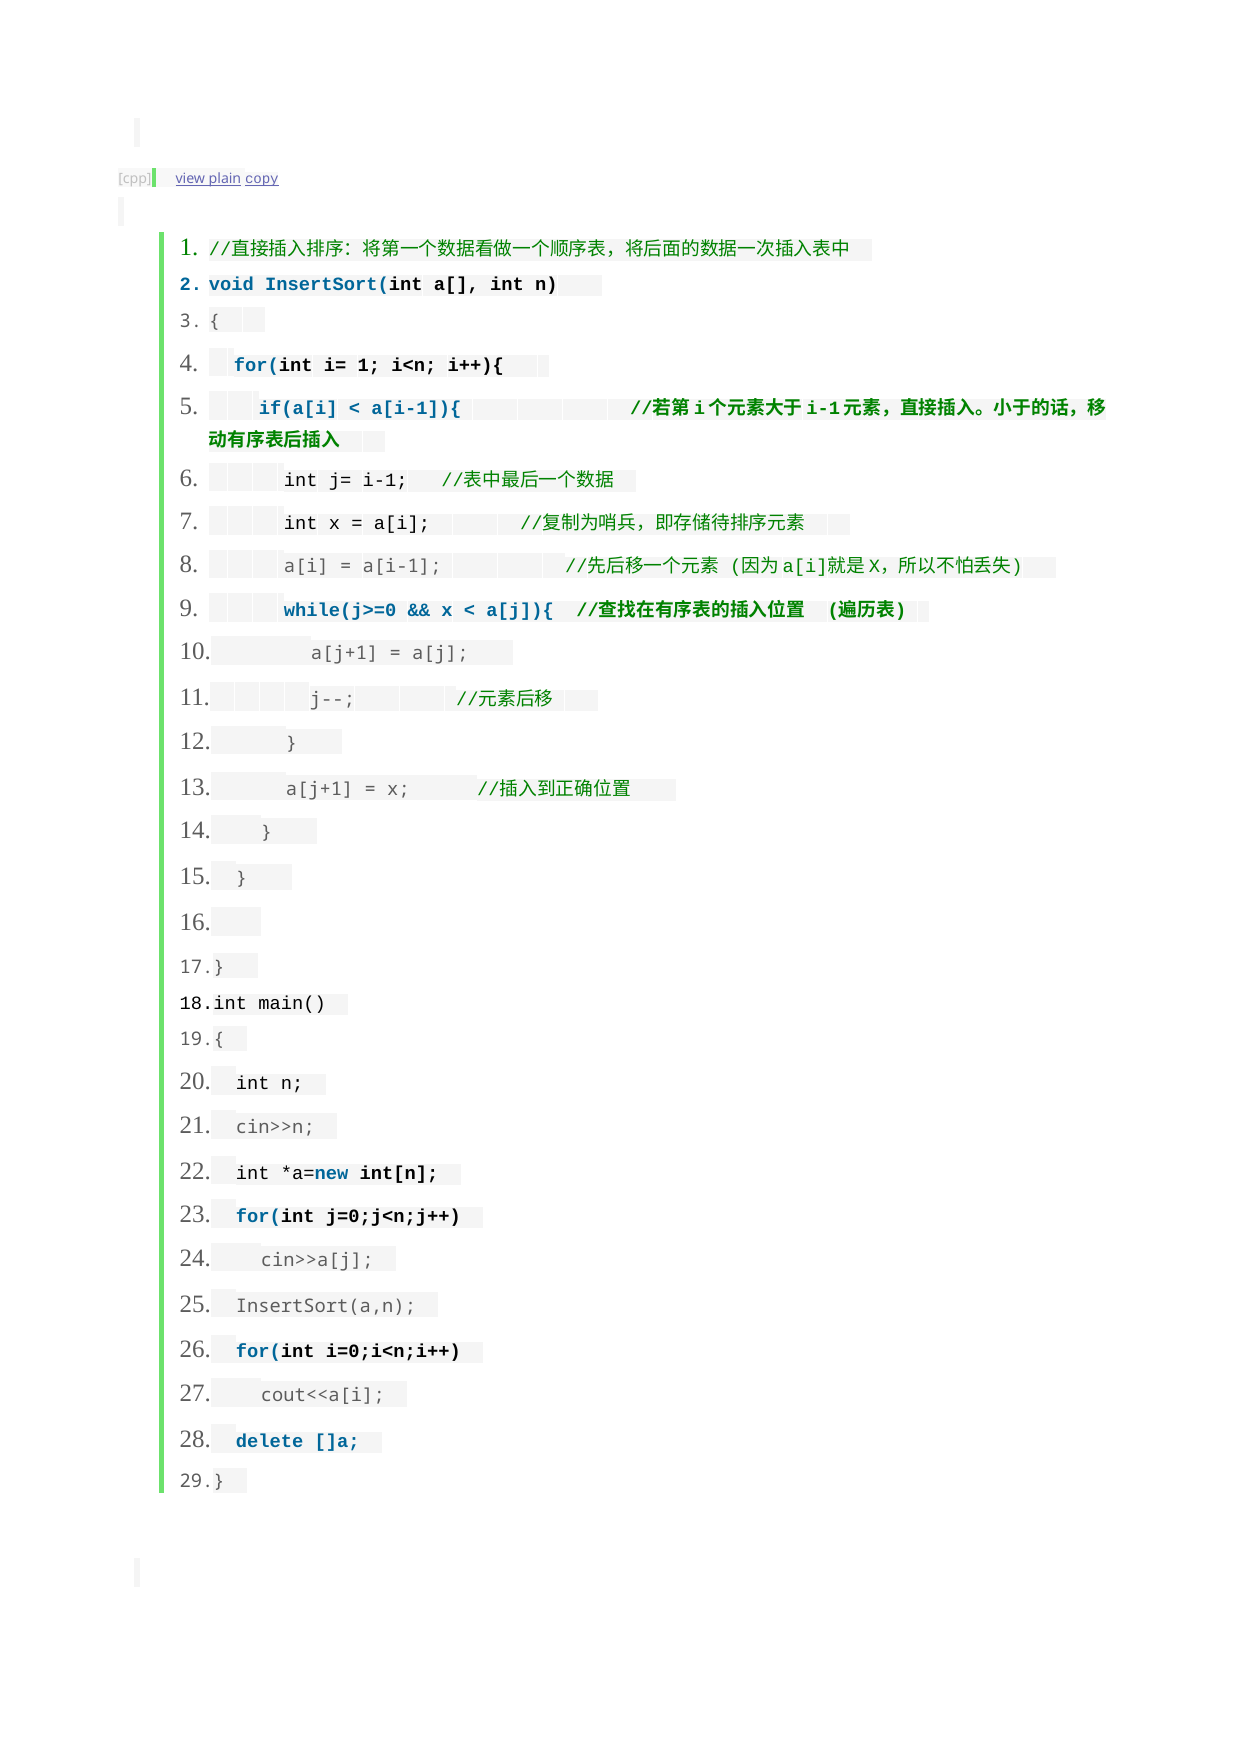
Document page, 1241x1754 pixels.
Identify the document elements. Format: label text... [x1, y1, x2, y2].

list //直接插入排序：将第一个数据看做一个顺序表，将后面的数据一次插入表中 [164, 232, 1122, 261]
list for(int j=0;j<n;j++) [164, 1199, 1122, 1228]
list } [164, 1467, 1122, 1493]
list void InsertSort(int a[], int n) [164, 275, 1122, 296]
list cout<<a[i]; [164, 1378, 1122, 1407]
list int n; [164, 1066, 1122, 1095]
list cin>>a[j]; [164, 1243, 1122, 1271]
list { [164, 307, 1122, 332]
list a[i] = a[i-1]; //先后移一个元素 (因为a[i]就是X，所以不怕丢失) [164, 549, 1122, 578]
list } [164, 726, 1122, 754]
list int x = a[i]; //复制为哨兵，即存储待排序元素 [164, 506, 1122, 535]
list if(a[i] < a[i-1]){ //若第i个元素大于i-1元素，直接插入。小于的话，移动有序表后插入 [164, 391, 1122, 452]
list { [164, 1026, 1122, 1051]
list } [164, 953, 1122, 978]
list while(j>=0 && x < a[j]){ //查找在有序表的插入位置 (遍历表) [164, 593, 1122, 622]
list for(int i= 1; i<n; i++){ [164, 348, 1122, 377]
list int j= i-1; //表中最后一个数据 [164, 463, 1122, 492]
text view plain copy [156, 168, 1106, 187]
list } [164, 815, 1122, 844]
list a[j+1] = a[j]; [164, 636, 1122, 665]
list int *a=new int[n]; [164, 1156, 1122, 1185]
list } [164, 861, 1122, 890]
list int main() [164, 994, 1122, 1015]
list for(int i=0;i<n;i++) [164, 1334, 1122, 1363]
list delete []a; [164, 1424, 1122, 1453]
text [cpp] [118, 168, 152, 187]
list a[j+1] = x; //插入到正确位置 [164, 772, 1122, 801]
list j--; //元素后移 [164, 682, 1122, 711]
list InsertSort(a,n); [164, 1289, 1122, 1317]
list cin>>n; [164, 1110, 1122, 1139]
